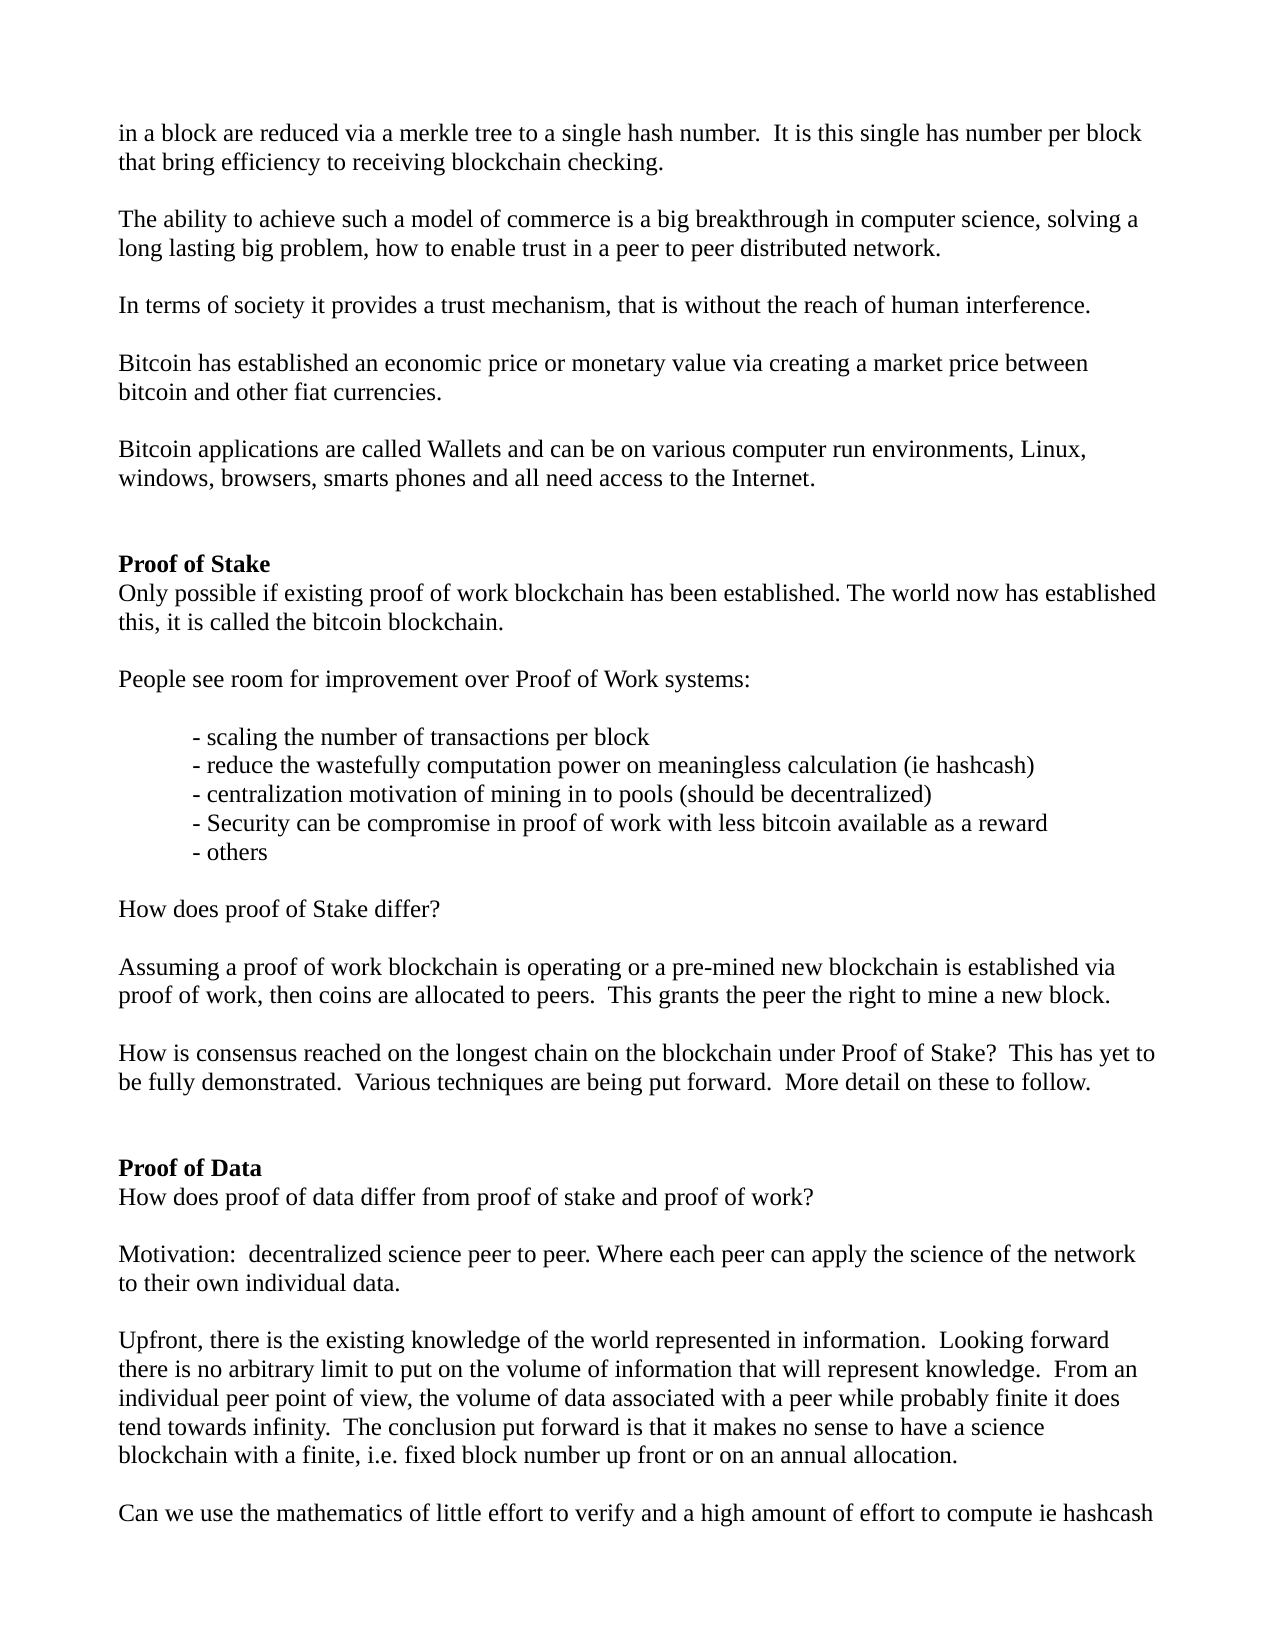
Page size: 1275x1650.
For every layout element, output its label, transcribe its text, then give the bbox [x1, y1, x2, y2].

text Bitcoin applications are called Wallets and can be on various computer run environments, Linux, windows, browsers, smarts phones and all need access to the Internet. [118, 434, 1157, 492]
text Proof of Stake [118, 549, 1157, 578]
text Can we use the mathematics of little effort to verify and a high amount of effort to compute ie hashcash [118, 1498, 1157, 1527]
text - centralization motivation of mining in to pools (should be decentralized) [192, 779, 1157, 808]
text People see room for improvement over Proof of Work systems: [118, 664, 1157, 693]
text Only possible if existing proof of work blockchain has been established. The world now has established this, it is called the bitcoin blockchain. [118, 578, 1157, 636]
text Proof of Data [118, 1153, 1157, 1182]
text in a block are reduced via a merkle tree to a single hash number. It is this single has number per block that bring efficiency to receiving blockchain checking. [118, 118, 1157, 176]
text - others [192, 837, 1157, 866]
text - scaling the number of transactions per block [192, 722, 1157, 751]
text How is consensus reached on the longest chain on the blockchain under Proof of Stake? This has yet to be fully demonstrated. Various techniques are being put forward. More detail on these to follow. [118, 1038, 1157, 1096]
text Upfront, there is the existing knowledge of the world represented in information. Looking forward there is no arbitrary limit to put on the volume of information that will represent knowledge. From an individual peer point of view, the volume of data associated with a peer while probably finite it does tend towards infinity. The conclusion put forward is that it makes no sense to have a science blockchain with a finite, i.e. fixed block number up front or on an annual allocation. [118, 1326, 1157, 1469]
text Motivation: decentralized science peer to peer. Where each peer can apply the science of the network to their own individual data. [118, 1239, 1157, 1297]
text How does proof of data differ from proof of stake and proof of work? [118, 1182, 1157, 1239]
text - reduce the wastefully computation power on meaningless calculation (ie hashcash) [192, 751, 1157, 779]
text How does proof of Stake differ? [118, 894, 1157, 923]
text - Security can be compromise in proof of work with less bitcoin available as a reward [192, 808, 1157, 837]
text The ability to achieve such a model of commerce is a big breakthrough in computer science, solving a long lasting big problem, how to enable trust in a peer to peer distributed network. [118, 204, 1157, 262]
text Assuming a proof of work blockchain is operating or a pre-mined new blockchain is established via proof of work, then coins are allocated to peers. This grants the peer the right to mine a new block. [118, 952, 1157, 1009]
text Bitcoin has established an economic price or monetary value via creating a market price between bitcoin and other fiat currencies. [118, 348, 1157, 406]
text In terms of society it provides a trust mechanism, that is without the reach of human interference. [118, 291, 1157, 319]
